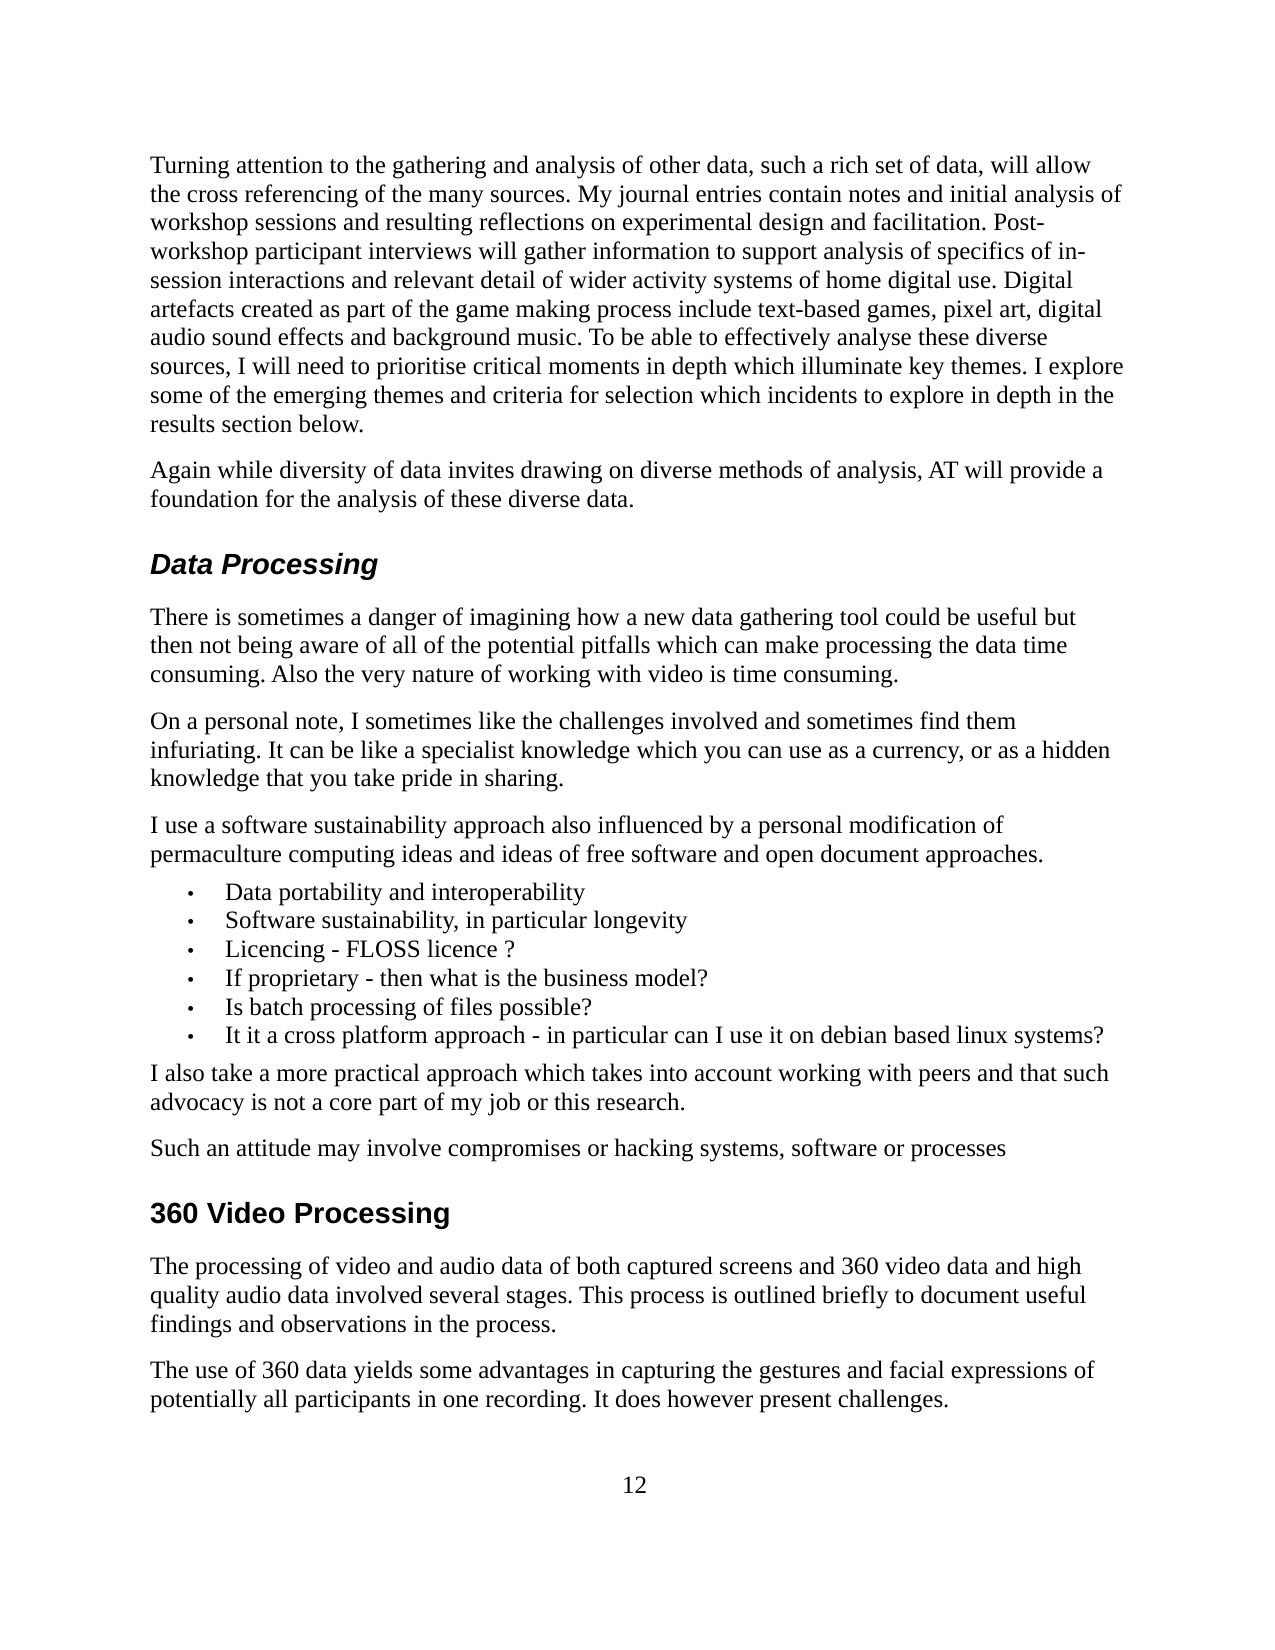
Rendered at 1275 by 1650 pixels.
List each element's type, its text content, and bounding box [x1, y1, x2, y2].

list Licencing - FLOSS licence ? [187, 934, 1125, 963]
list Is batch processing of files possible? [187, 992, 1125, 1020]
text Turning attention to the gathering and analysis of other data, such a rich set of data, will allow the cross referencing of the many sources. My journal entries contain notes and initial analysis of workshop sessions and resulting reflections on experimental design and facilitation. Post-workshop participant interviews will gather information to support analysis of specifics of in-session interactions and relevant detail of wider activity systems of home digital use. Digital artefacts created as part of the game making process include text-based games, pixel art, digital audio sound effects and background music. To be able to effectively analyse these diverse sources, I will need to prioritise critical moments in depth which illuminate key themes. I explore some of the emerging themes and criteria for selection which incidents to explore in depth in the results section below. [150, 150, 1125, 437]
subtitle 360 Video Processing [150, 1196, 1125, 1230]
subtitle Data Processing [150, 547, 1125, 580]
list Data portability and interoperability [187, 877, 1125, 905]
list If proprietary - then what is the business model? [187, 963, 1125, 992]
text I also take a more practical approach which takes into account working with peers and that such advocacy is not a core part of my job or this research. [150, 1058, 1125, 1116]
text The use of 360 data yields some advantages in capturing the gestures and facial expressions of potentially all participants in one recording. It does however present challenges. [150, 1355, 1125, 1413]
list Software sustainability, in particular longevity [187, 905, 1125, 934]
text Such an attitude may involve compromises or hacking systems, software or processes [150, 1133, 1125, 1162]
text On a personal note, I sometimes like the challenges involved and sometimes find them infuriating. It can be like a specialist knowledge which you can use as a currency, or as a hidden knowledge that you take pride in sharing. [150, 706, 1125, 792]
text Again while diversity of data invites drawing on diverse methods of analysis, AT will provide a foundation for the analysis of these diverse data. [150, 455, 1125, 513]
list It it a cross platform approach - in particular can I use it on debian based linux systems? [187, 1020, 1125, 1049]
text The processing of video and audio data of both captured screens and 360 video data and high quality audio data involved several stages. This process is outlined briefly to document useful findings and observations in the process. [150, 1251, 1125, 1337]
text There is sometimes a danger of imagining how a new data gathering tool could be useful but then not being aware of all of the potential pitfalls which can make processing the data time consuming. Also the very nature of working with video is time consuming. [150, 602, 1125, 688]
text I use a software sustainability approach also influenced by a personal modification of permaculture computing ideas and ideas of free software and open document approaches. [150, 810, 1125, 868]
